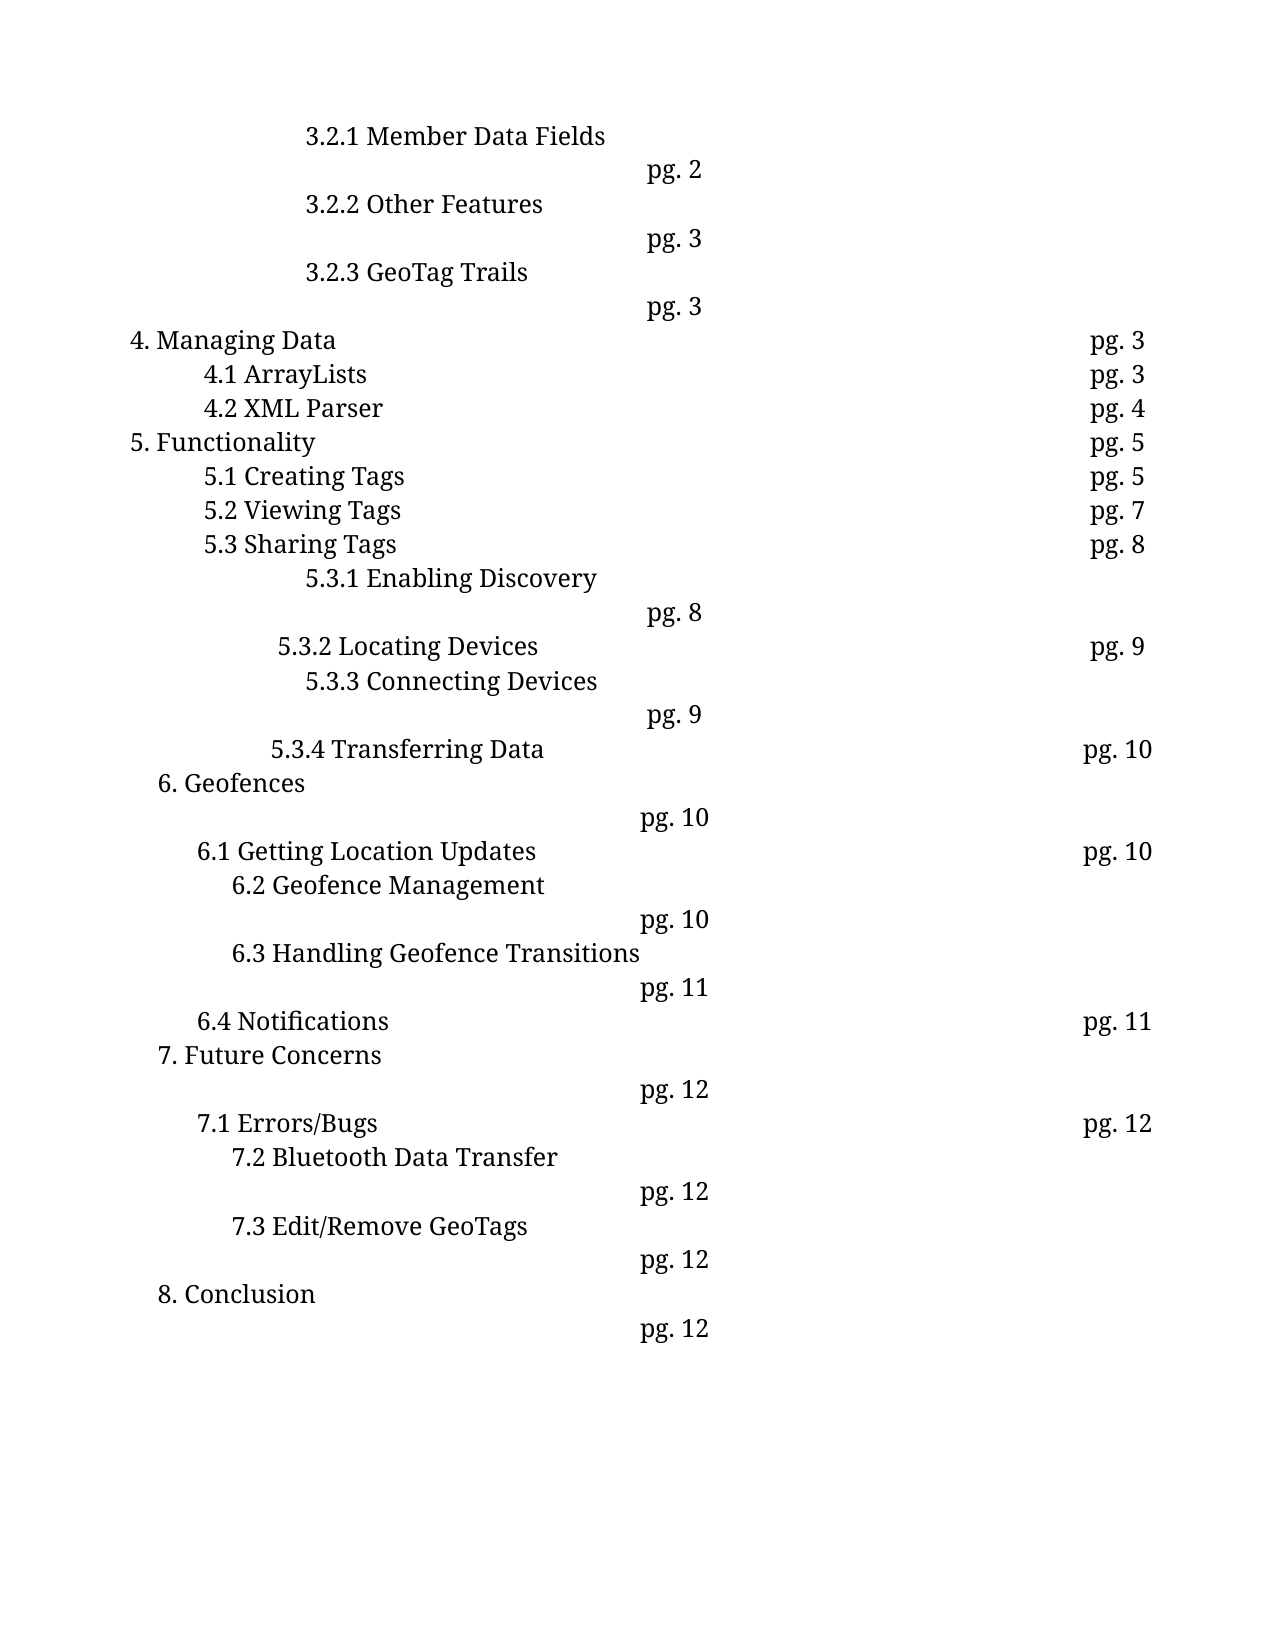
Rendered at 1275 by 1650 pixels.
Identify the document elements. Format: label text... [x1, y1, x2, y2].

text 3.2.1 Member Data Fields pg. 2 3.2.2 Other Features pg. 3 3.2.3 GeoTag Trails pg. 3 4. Managing Data pg. 3 4.1 ArrayLists pg. 3 4.2 XML Parser pg. 4 5. Functionality pg. 5 5.1 Creating Tags pg. 5 5.2 Viewing Tags pg. 7 5.3 Sharing Tags pg. 8 5.3.1 Enabling Discovery pg. 8 5.3.2 Locating Devices pg. 9 5.3.3 Connecting Devices pg. 9 5.3.4 Transferring Data pg. 10 6. Geofences pg. 10 6.1 Getting Location Updates pg. 10 6.2 Geofence Management pg. 10 6.3 Handling Geofence Transitions pg. 11 6.4 Notifications pg. 11 7. Future Concerns pg. 12 7.1 Errors/Bugs pg. 12 7.2 Bluetooth Data Transfer pg. 12 7.3 Edit/Remove GeoTags pg. 12 8. Conclusion pg. 12 [118, 118, 1157, 1344]
